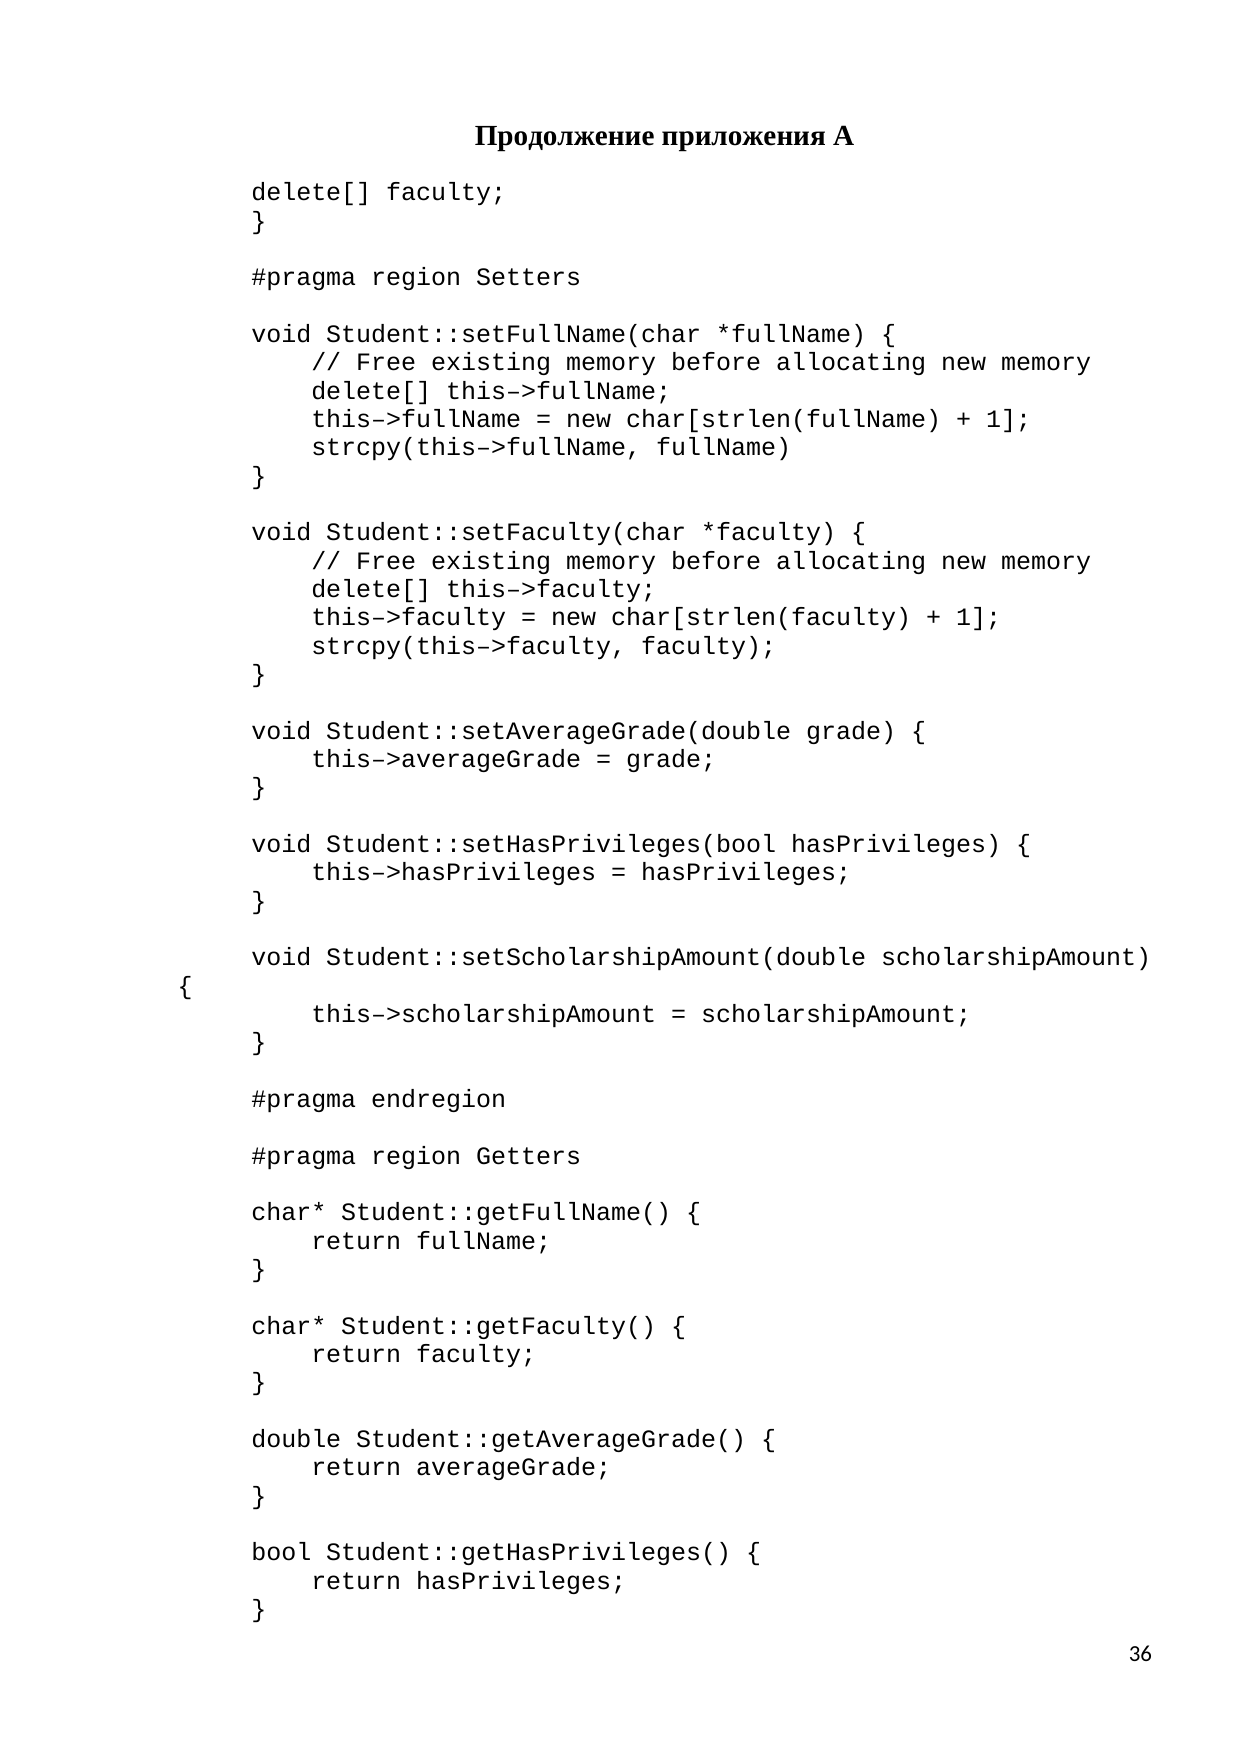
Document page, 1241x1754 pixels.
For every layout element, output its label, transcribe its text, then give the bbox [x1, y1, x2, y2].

text void Student::setScholarshipAmount(double scholarshipAmount) { [177, 945, 1152, 1002]
text } [177, 662, 1152, 690]
text return fullName; [177, 1228, 1152, 1257]
text } [177, 1483, 1152, 1512]
text this–>averageGrade = grade; [177, 747, 1152, 775]
text } [177, 1597, 1152, 1625]
text this–>hasPrivileges = hasPrivileges; [177, 860, 1152, 888]
text bool Student::getHasPrivileges() { [177, 1540, 1152, 1568]
text } [177, 208, 1152, 237]
text } [177, 1370, 1152, 1398]
text return hasPrivileges; [177, 1568, 1152, 1597]
text void Student::setAverageGrade(double grade) { [177, 718, 1152, 747]
text #pragma region Setters [177, 265, 1152, 293]
text } [177, 775, 1152, 803]
text } [177, 463, 1152, 492]
text return faculty; [177, 1342, 1152, 1370]
text this–>scholarshipAmount = scholarshipAmount; [177, 1002, 1152, 1030]
text } [177, 888, 1152, 917]
text #pragma region Getters [177, 1143, 1152, 1172]
text // Free existing memory before allocating new memory [177, 548, 1152, 577]
text void Student::setHasPrivileges(bool hasPrivileges) { [177, 832, 1152, 860]
text char* Student::getFaculty() { [177, 1313, 1152, 1342]
text double Student::getAverageGrade() { [177, 1427, 1152, 1455]
text } [177, 1257, 1152, 1285]
text char* Student::getFullName() { [177, 1200, 1152, 1228]
text void Student::setFullName(char *fullName) { [177, 322, 1152, 350]
text this–>faculty = new char[strlen(faculty) + 1]; [177, 605, 1152, 633]
text this–>fullName = new char[strlen(fullName) + 1]; [177, 407, 1152, 435]
text // Free existing memory before allocating new memory [177, 350, 1152, 378]
text strcpy(this–>faculty, faculty); [177, 633, 1152, 662]
text strcpy(this–>fullName, fullName) [177, 435, 1152, 463]
text #pragma endregion [177, 1087, 1152, 1115]
text return averageGrade; [177, 1455, 1152, 1483]
text delete[] this–>fullName; [177, 378, 1152, 407]
text delete[] this–>faculty; [177, 577, 1152, 605]
text } [177, 1030, 1152, 1058]
text void Student::setFaculty(char *faculty) { [177, 520, 1152, 548]
text delete[] faculty; [177, 180, 1152, 208]
text Продолжение приложения А [177, 118, 1152, 152]
